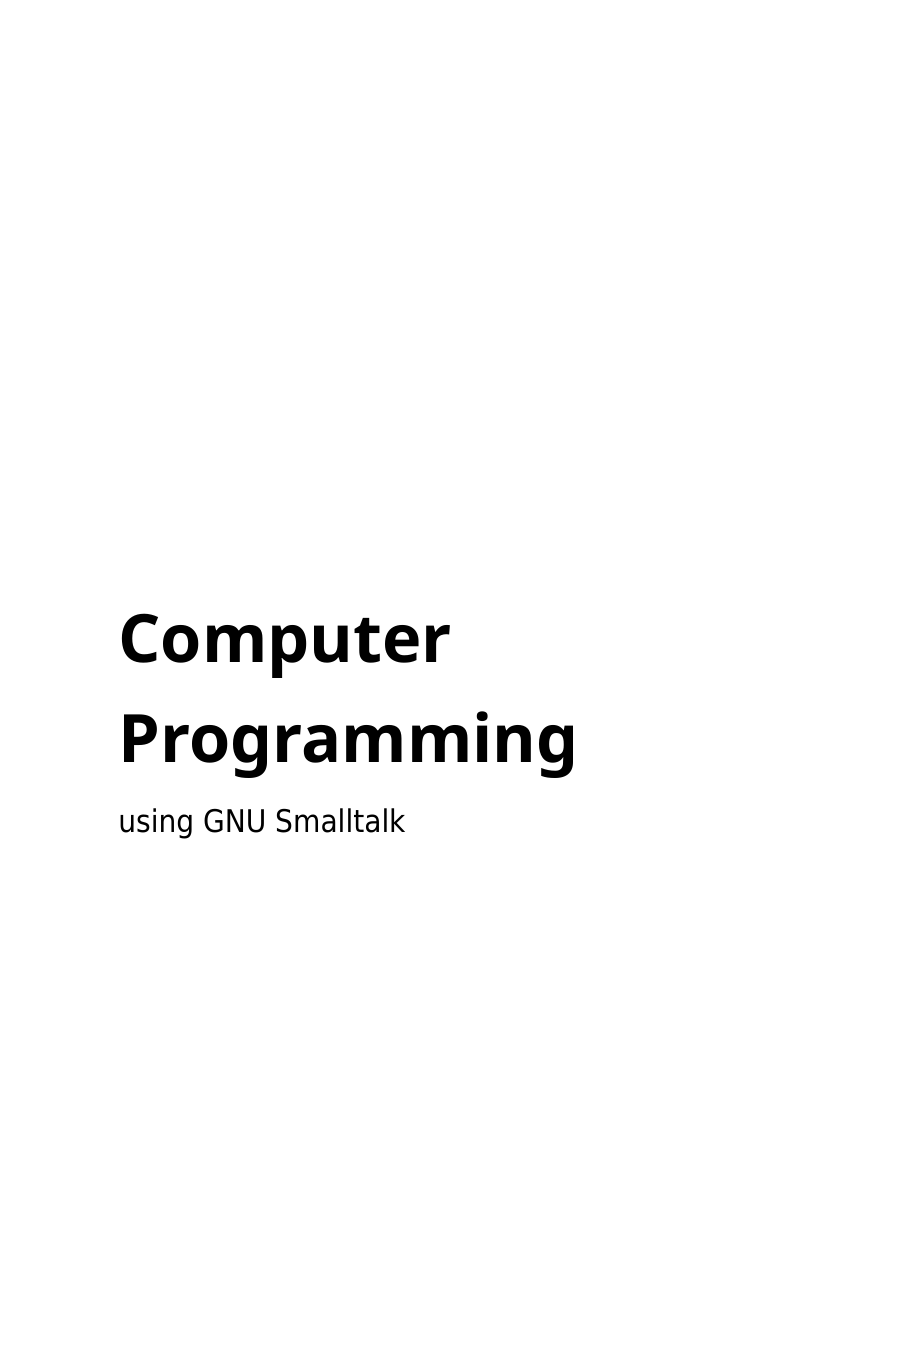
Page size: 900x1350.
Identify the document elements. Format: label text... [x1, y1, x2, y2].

text Computer Programming [118, 591, 782, 782]
text using GNU Smalltalk [118, 803, 782, 839]
